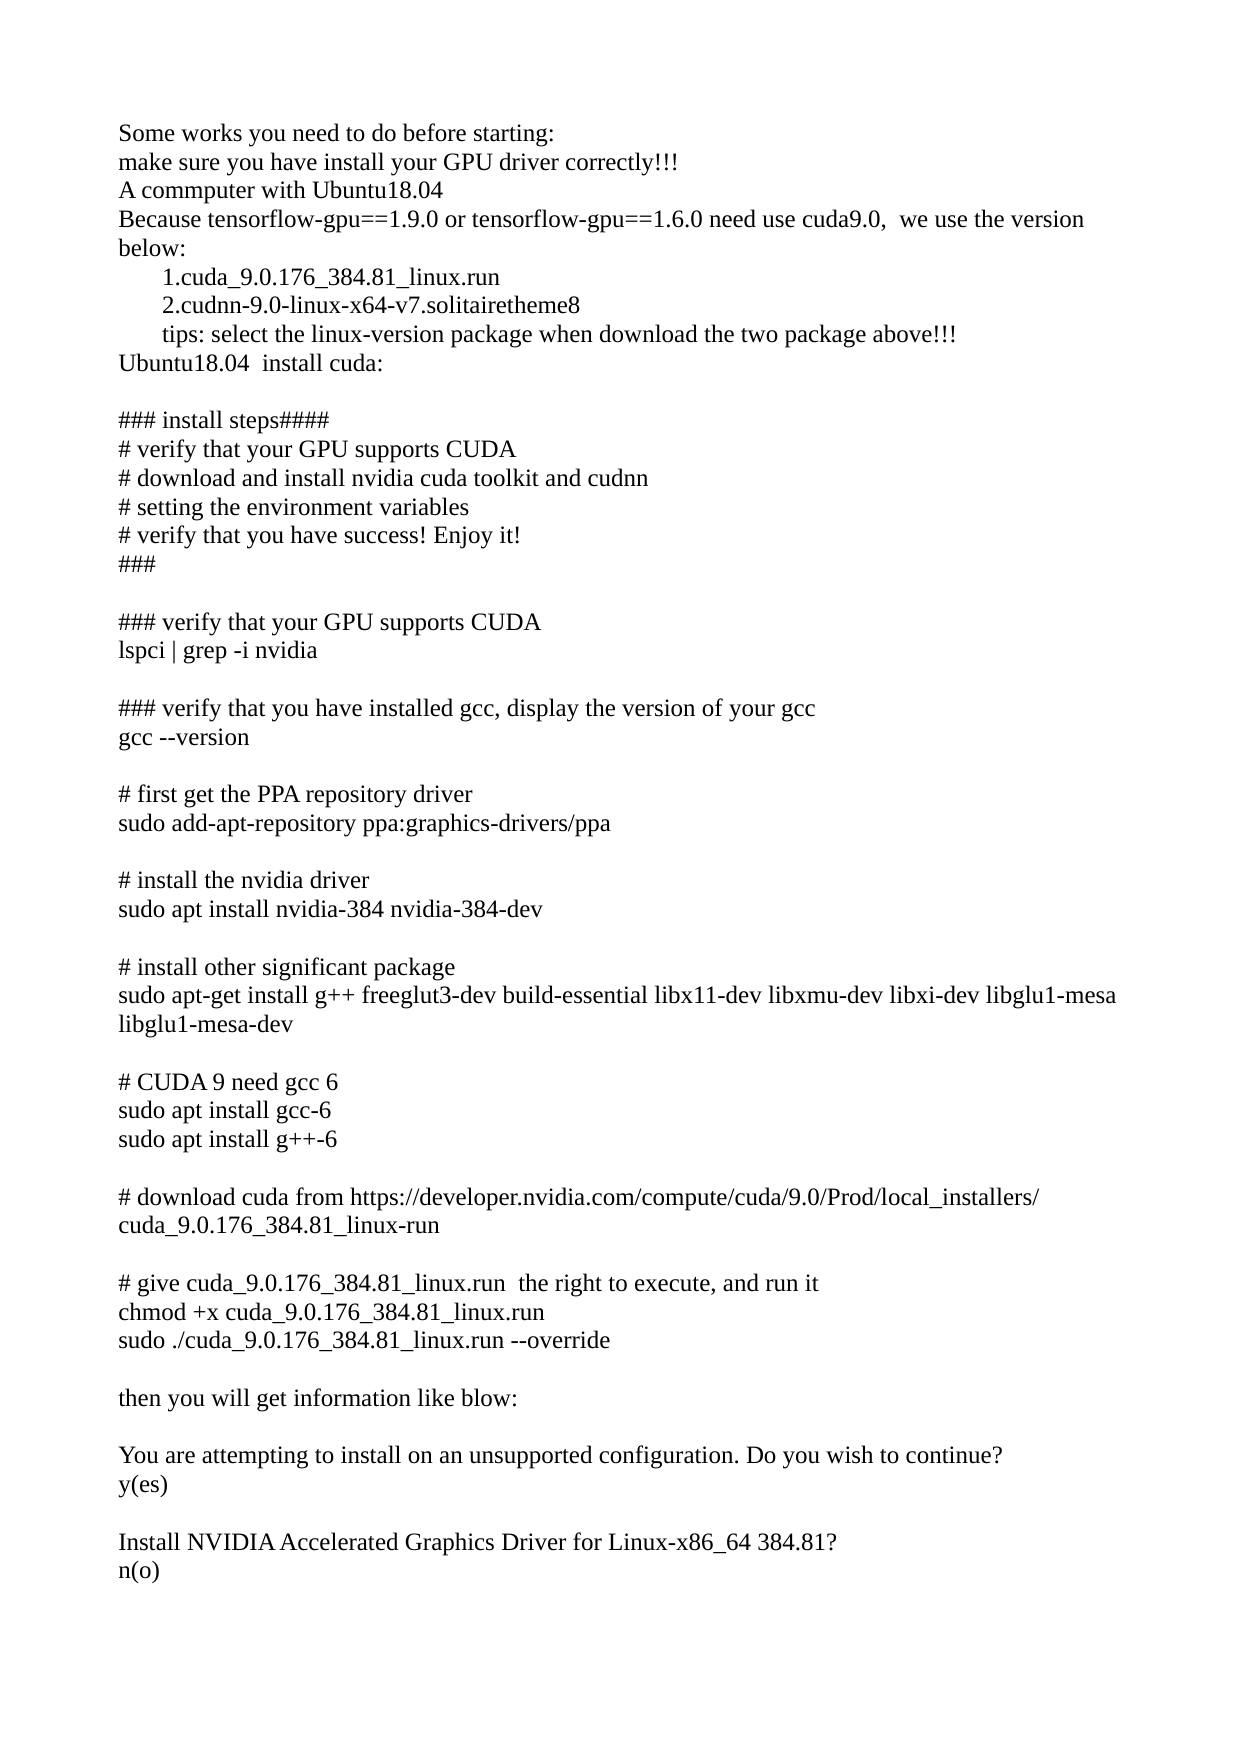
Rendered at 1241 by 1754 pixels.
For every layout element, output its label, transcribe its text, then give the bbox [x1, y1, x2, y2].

text tips: select the linux-version package when download the two package above!!! [118, 319, 1122, 348]
text chmod +x cuda_9.0.176_384.81_linux.run [118, 1297, 1122, 1326]
text Install NVIDIA Accelerated Graphics Driver for Linux-x86_64 384.81? [118, 1527, 1122, 1556]
text # first get the PPA repository driver [118, 779, 1122, 808]
text make sure you have install your GPU driver correctly!!! [118, 147, 1122, 176]
text sudo add-apt-repository ppa:graphics-drivers/ppa [118, 808, 1122, 837]
text ### [118, 549, 1122, 578]
text Because tensorflow-gpu==1.9.0 or tensorflow-gpu==1.6.0 need use cuda9.0, we use the version below: [118, 204, 1122, 262]
text sudo apt install gcc-6 [118, 1096, 1122, 1124]
text 1.cuda_9.0.176_384.81_linux.run [118, 262, 1122, 291]
text # download and install nvidia cuda toolkit and cudnn [118, 463, 1122, 492]
text # install the nvidia driver [118, 866, 1122, 894]
text then you will get information like blow: [118, 1383, 1122, 1412]
text ### install steps#### [118, 406, 1122, 434]
text # give cuda_9.0.176_384.81_linux.run the right to execute, and run it [118, 1268, 1122, 1297]
text 2.cudnn-9.0-linux-x64-v7.solitairetheme8 [118, 291, 1122, 319]
text ### verify that you have installed gcc, display the version of your gcc [118, 693, 1122, 722]
text Some works you need to do before starting: [118, 118, 1122, 147]
text sudo apt install g++-6 [118, 1124, 1122, 1153]
text # download cuda from https://developer.nvidia.com/compute/cuda/9.0/Prod/local_installers/cuda_9.0.176_384.81_linux-run [118, 1182, 1122, 1239]
text lspci | grep -i nvidia [118, 636, 1122, 664]
text sudo apt install nvidia-384 nvidia-384-dev [118, 894, 1122, 923]
text # verify that your GPU supports CUDA [118, 434, 1122, 463]
text # install other significant package [118, 952, 1122, 981]
text y(es) [118, 1469, 1122, 1498]
text sudo ./cuda_9.0.176_384.81_linux.run --override [118, 1326, 1122, 1354]
text # setting the environment variables [118, 492, 1122, 521]
text gcc --version [118, 722, 1122, 751]
text # CUDA 9 need gcc 6 [118, 1067, 1122, 1096]
text # verify that you have success! Enjoy it! [118, 521, 1122, 549]
text ### verify that your GPU supports CUDA [118, 607, 1122, 636]
text You are attempting to install on an unsupported configuration. Do you wish to continue? [118, 1441, 1122, 1469]
text A commputer with Ubuntu18.04 [118, 176, 1122, 204]
text n(o) [118, 1556, 1122, 1584]
text Ubuntu18.04 install cuda: [118, 348, 1122, 377]
text sudo apt-get install g++ freeglut3-dev build-essential libx11-dev libxmu-dev libxi-dev libglu1-mesa libglu1-mesa-dev [118, 981, 1122, 1038]
